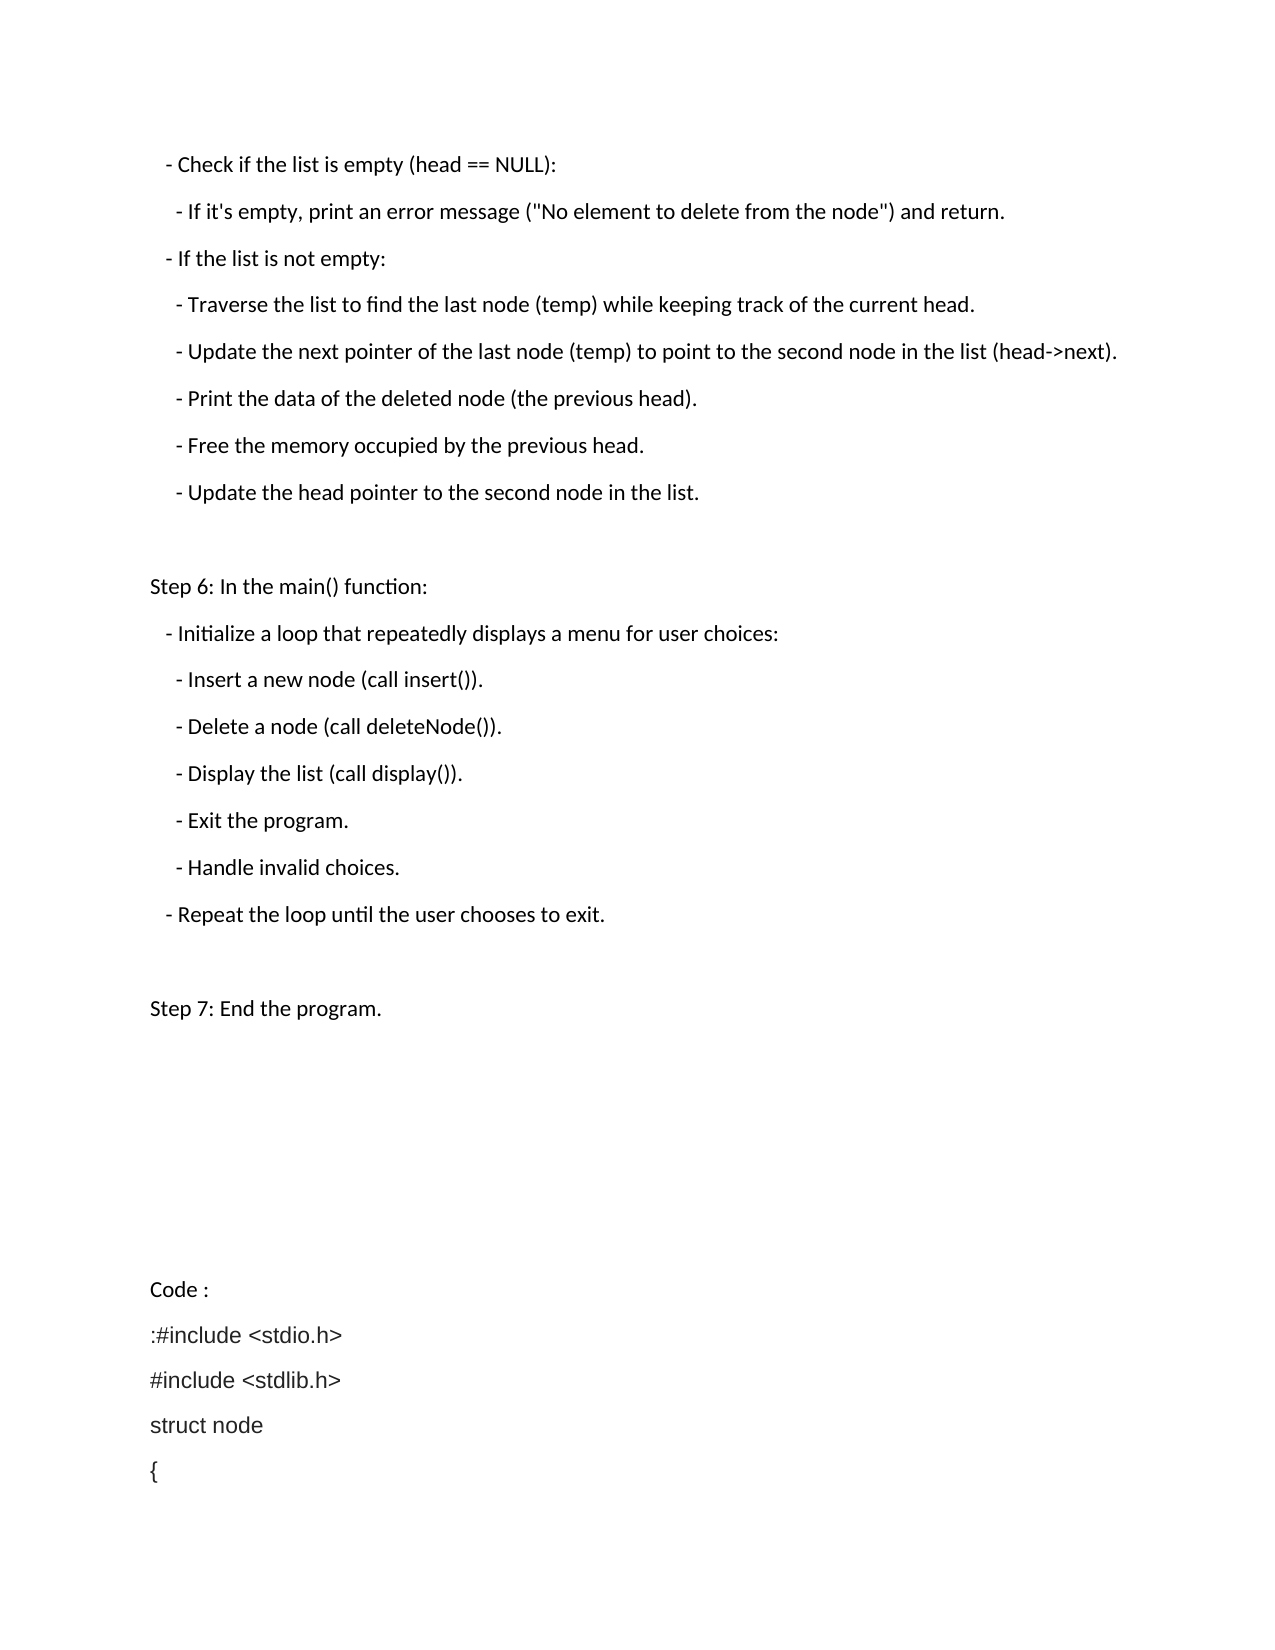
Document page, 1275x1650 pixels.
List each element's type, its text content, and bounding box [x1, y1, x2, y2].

text - If the list is not empty: [150, 244, 1125, 272]
text struct node [150, 1412, 1125, 1438]
text - Check if the list is empty (head == NULL): [150, 150, 1125, 178]
text :#include <stdio.h> [150, 1322, 1125, 1348]
text - Update the next pointer of the last node (temp) to point to the second node in the list (head->next). [150, 337, 1125, 366]
text Step 6: In the main() function: [150, 572, 1125, 600]
text - Print the data of the deleted node (the previous head). [150, 384, 1125, 412]
text - Handle invalid choices. [150, 853, 1125, 881]
text - If it's empty, print an error message ("No element to delete from the node") and return. [150, 197, 1125, 225]
text - Repeat the loop until the user chooses to exit. [150, 900, 1125, 928]
text - Free the memory occupied by the previous head. [150, 431, 1125, 459]
text { [150, 1457, 1125, 1483]
text - Update the head pointer to the second node in the list. [150, 478, 1125, 506]
text - Insert a new node (call insert()). [150, 666, 1125, 694]
text #include <stdlib.h> [150, 1367, 1125, 1393]
text Step 7: End the program. [150, 994, 1125, 1022]
text - Delete a node (call deleteNode()). [150, 712, 1125, 741]
text - Initialize a loop that repeatedly displays a menu for user choices: [150, 619, 1125, 647]
text Code : [150, 1275, 1125, 1303]
text - Display the list (call display()). [150, 759, 1125, 787]
text - Exit the program. [150, 806, 1125, 834]
text - Traverse the list to find the last node (temp) while keeping track of the current head. [150, 291, 1125, 319]
